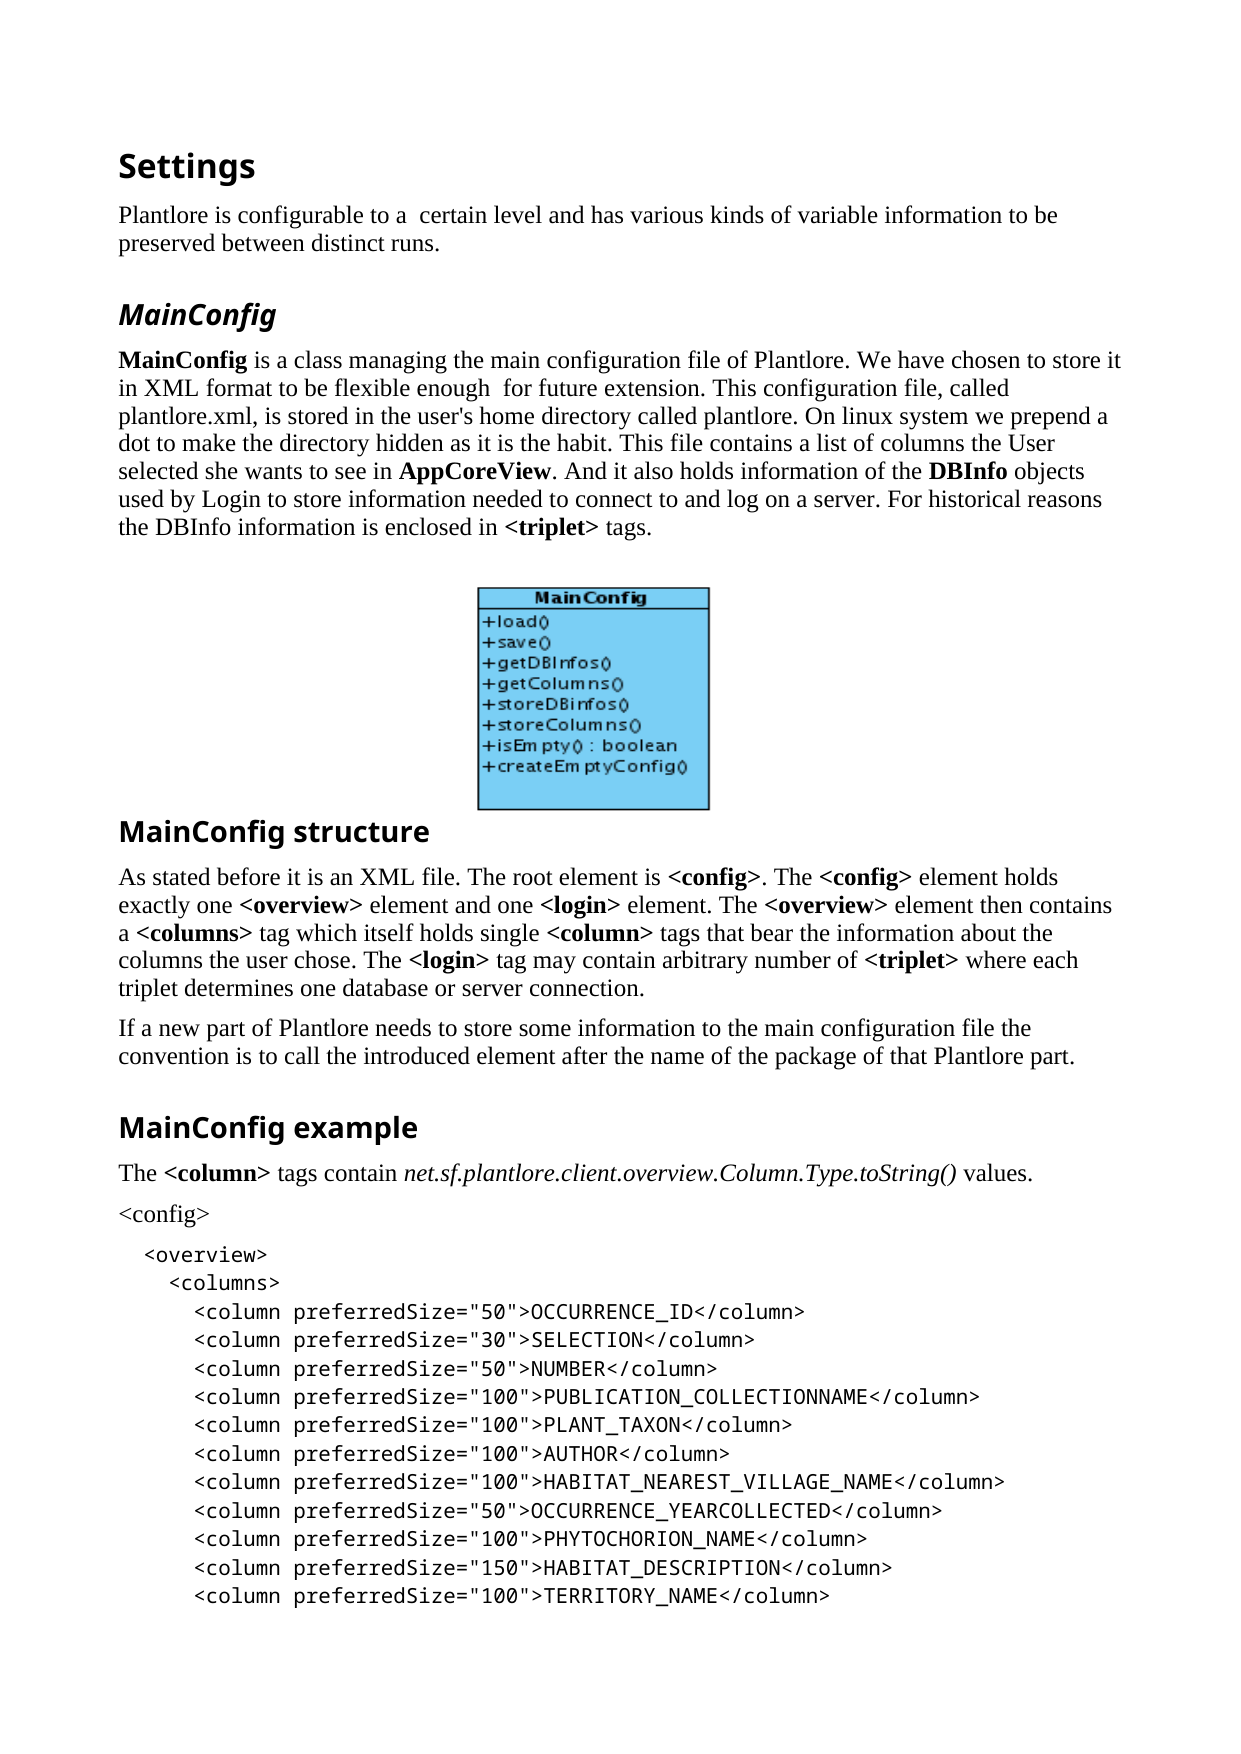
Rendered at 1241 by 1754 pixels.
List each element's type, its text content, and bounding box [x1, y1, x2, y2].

text As stated before it is an XML file. The root element is <config>. The <config> element holds exactly one <overview> element and one <login> element. The <overview> element then contains a <columns> tag which itself holds single <column> tags that bear the information about the columns the user chose. The <login> tag may contain arbitrary number of <triplet> where each triplet determines one database or server connection. [118, 863, 1122, 1002]
picture [477, 586, 712, 812]
subtitle MainConfig example [118, 1107, 1122, 1147]
text <columns> [118, 1268, 1122, 1297]
text <column preferredSize="50">NUMBER</column> [118, 1354, 1122, 1382]
subtitle MainConfig structure [118, 618, 1122, 851]
subtitle Settings [118, 143, 1122, 189]
text <column preferredSize="100">PUBLICATION_COLLECTIONNAME</column> [118, 1382, 1122, 1411]
text <column preferredSize="50">OCCURRENCE_ID</column> [118, 1297, 1122, 1325]
text <column preferredSize="100">PHYTOCHORION_NAME</column> [118, 1524, 1122, 1553]
text <overview> [118, 1240, 1122, 1268]
text <column preferredSize="100">AUTHOR</column> [118, 1439, 1122, 1467]
text <config> [118, 1200, 1122, 1227]
text The <column> tags contain net.sf.plantlore.client.overview.Column.Type.toString() values. [118, 1159, 1122, 1187]
text Plantlore is configurable to a certain level and has various kinds of variable information to be preserved between distinct runs. [118, 201, 1122, 257]
text <column preferredSize="30">SELECTION</column> [118, 1325, 1122, 1354]
text <column preferredSize="150">HABITAT_DESCRIPTION</column> [118, 1553, 1122, 1581]
text If a new part of Plantlore needs to store some information to the main configuration file the convention is to call the introduced element after the name of the package of that Plantlore part. [118, 1014, 1122, 1070]
text <column preferredSize="50">OCCURRENCE_YEARCOLLECTED</column> [118, 1496, 1122, 1524]
text <column preferredSize="100">TERRITORY_NAME</column> [118, 1581, 1122, 1609]
text <column preferredSize="100">HABITAT_NEAREST_VILLAGE_NAME</column> [118, 1467, 1122, 1496]
subtitle MainConfig [118, 294, 1122, 334]
text <column preferredSize="100">PLANT_TAXON</column> [118, 1411, 1122, 1439]
text MainConfig is a class managing the main configuration file of Plantlore. We have chosen to store it in XML format to be flexible enough for future extension. This configuration file, called plantlore.xml, is stored in the user's home directory called plantlore. On linux system we prepend a dot to make the directory hidden as it is the habit. This file contains a list of columns the User selected she wants to see in AppCoreView. And it also holds information of the DBInfo objects used by Login to store information needed to connect to and log on a server. For historical reasons the DBInfo information is enclosed in <triplet> tags. [118, 346, 1122, 540]
